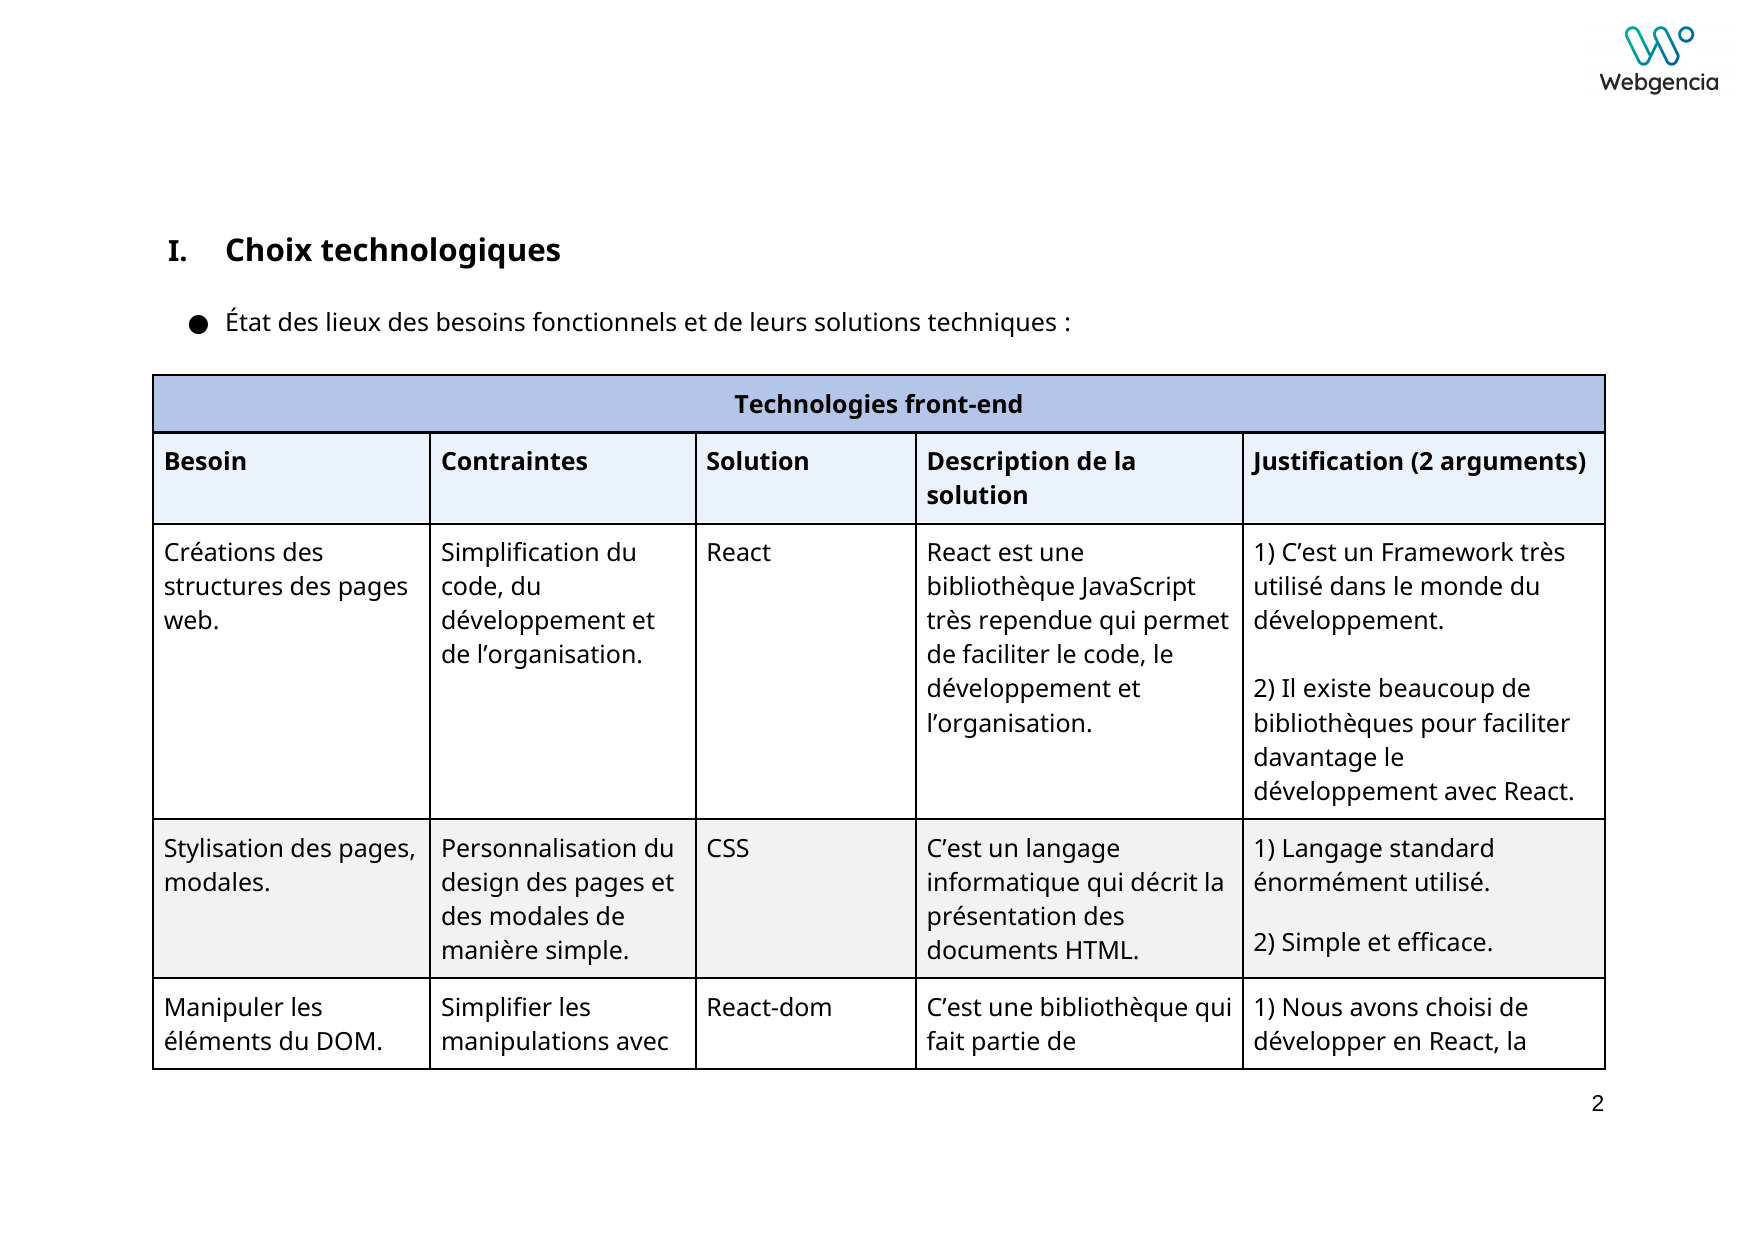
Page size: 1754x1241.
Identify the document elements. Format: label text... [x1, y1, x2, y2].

table_header Technologies front-end [154, 376, 1604, 431]
table_cell Créations des structures des pages web. [154, 525, 429, 818]
table_cell 1) C’est un Framework très utilisé dans le monde du développement. 2) Il existe beaucoup de bibliothèques pour faciliter davantage le développement avec React. [1244, 525, 1604, 818]
table_cell React est une bibliothèque JavaScript très rependue qui permet de faciliter le code, le développement et l’organisation. [917, 525, 1242, 818]
table_cell C’est une bibliothèque qui fait partie de [917, 979, 1242, 1068]
table_cell Justification (2 arguments) [1244, 434, 1604, 522]
table_cell Contraintes [431, 434, 695, 522]
table_cell Simplifier les manipulations avec [431, 979, 695, 1068]
table_cell Solution [697, 434, 915, 522]
table_cell Besoin [154, 434, 429, 522]
table_cell Manipuler les éléments du DOM. [154, 979, 429, 1068]
table_cell CSS [697, 820, 915, 977]
list Choix technologiques [187, 228, 1604, 271]
table_cell Description de la solution [917, 434, 1242, 522]
list État des lieux des besoins fonctionnels et de leurs solutions techniques : [187, 305, 1604, 339]
table_cell Stylisation des pages, modales. [154, 820, 429, 977]
table_cell 1) Nous avons choisi de développer en React, la [1244, 979, 1604, 1068]
table_cell Simplification du code, du développement et de l’organisation. [431, 525, 695, 818]
table_cell React-dom [697, 979, 915, 1068]
table_cell 1) Langage standard énormément utilisé. 2) Simple et efficace. [1244, 820, 1604, 977]
table_cell C’est un langage informatique qui décrit la présentation des documents HTML. [917, 820, 1242, 977]
table_cell React [697, 525, 915, 818]
table_cell Personnalisation du design des pages et des modales de manière simple. [431, 820, 695, 977]
